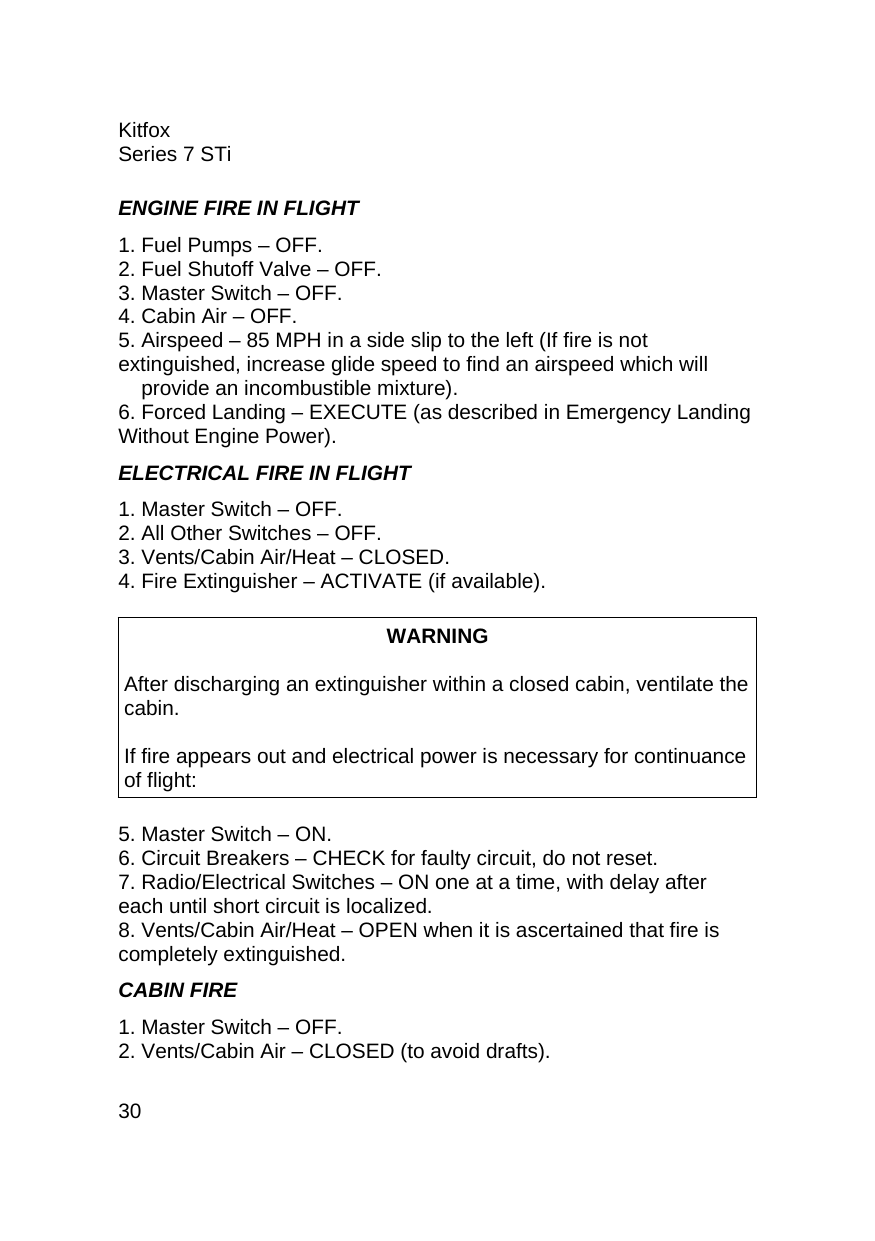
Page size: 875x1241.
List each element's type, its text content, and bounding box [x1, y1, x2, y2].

subtitle ENGINE FIRE IN FLIGHT [118, 196, 756, 220]
text 8. Vents/Cabin Air/Heat – OPEN when it is ascertained that fire is completely extinguished. [118, 918, 756, 966]
subtitle CABIN FIRE [118, 978, 756, 1002]
text 1. Master Switch – OFF. [118, 497, 756, 521]
text 6. Circuit Breakers – CHECK for faulty circuit, do not reset. [118, 846, 756, 870]
text 3. Vents/Cabin Air/Heat – CLOSED. [118, 545, 756, 569]
text 4. Cabin Air – OFF. [118, 304, 756, 328]
text 1. Fuel Pumps – OFF. [118, 232, 756, 256]
text 7. Radio/Electrical Switches – ON one at a time, with delay after each until short circuit is localized. [118, 870, 756, 918]
text provide an incombustible mixture). [118, 376, 756, 400]
text 2. All Other Switches – OFF. [118, 521, 756, 545]
text 2. Vents/Cabin Air – CLOSED (to avoid drafts). [118, 1039, 756, 1063]
text 3. Master Switch – OFF. [118, 280, 756, 304]
subtitle ELECTRICAL FIRE IN FLIGHT [118, 461, 756, 484]
text 5. Airspeed – 85 MPH in a side slip to the left (If fire is not extinguished, increase glide speed to find an airspeed which will [118, 328, 756, 376]
text 1. Master Switch – OFF. [118, 1015, 756, 1039]
text 5. Master Switch – ON. [118, 822, 756, 846]
text 4. Fire Extinguisher – ACTIVATE (if available). [118, 569, 756, 593]
text 6. Forced Landing – EXECUTE (as described in Emergency Landing Without Engine Power). [118, 400, 756, 448]
table_header WARNING After discharging an extinguisher within a closed cabin, ventilate the cabin. If fire appears out and electrical power is necessary for continuance of flight: [119, 618, 756, 797]
text 2. Fuel Shutoff Valve – OFF. [118, 256, 756, 280]
